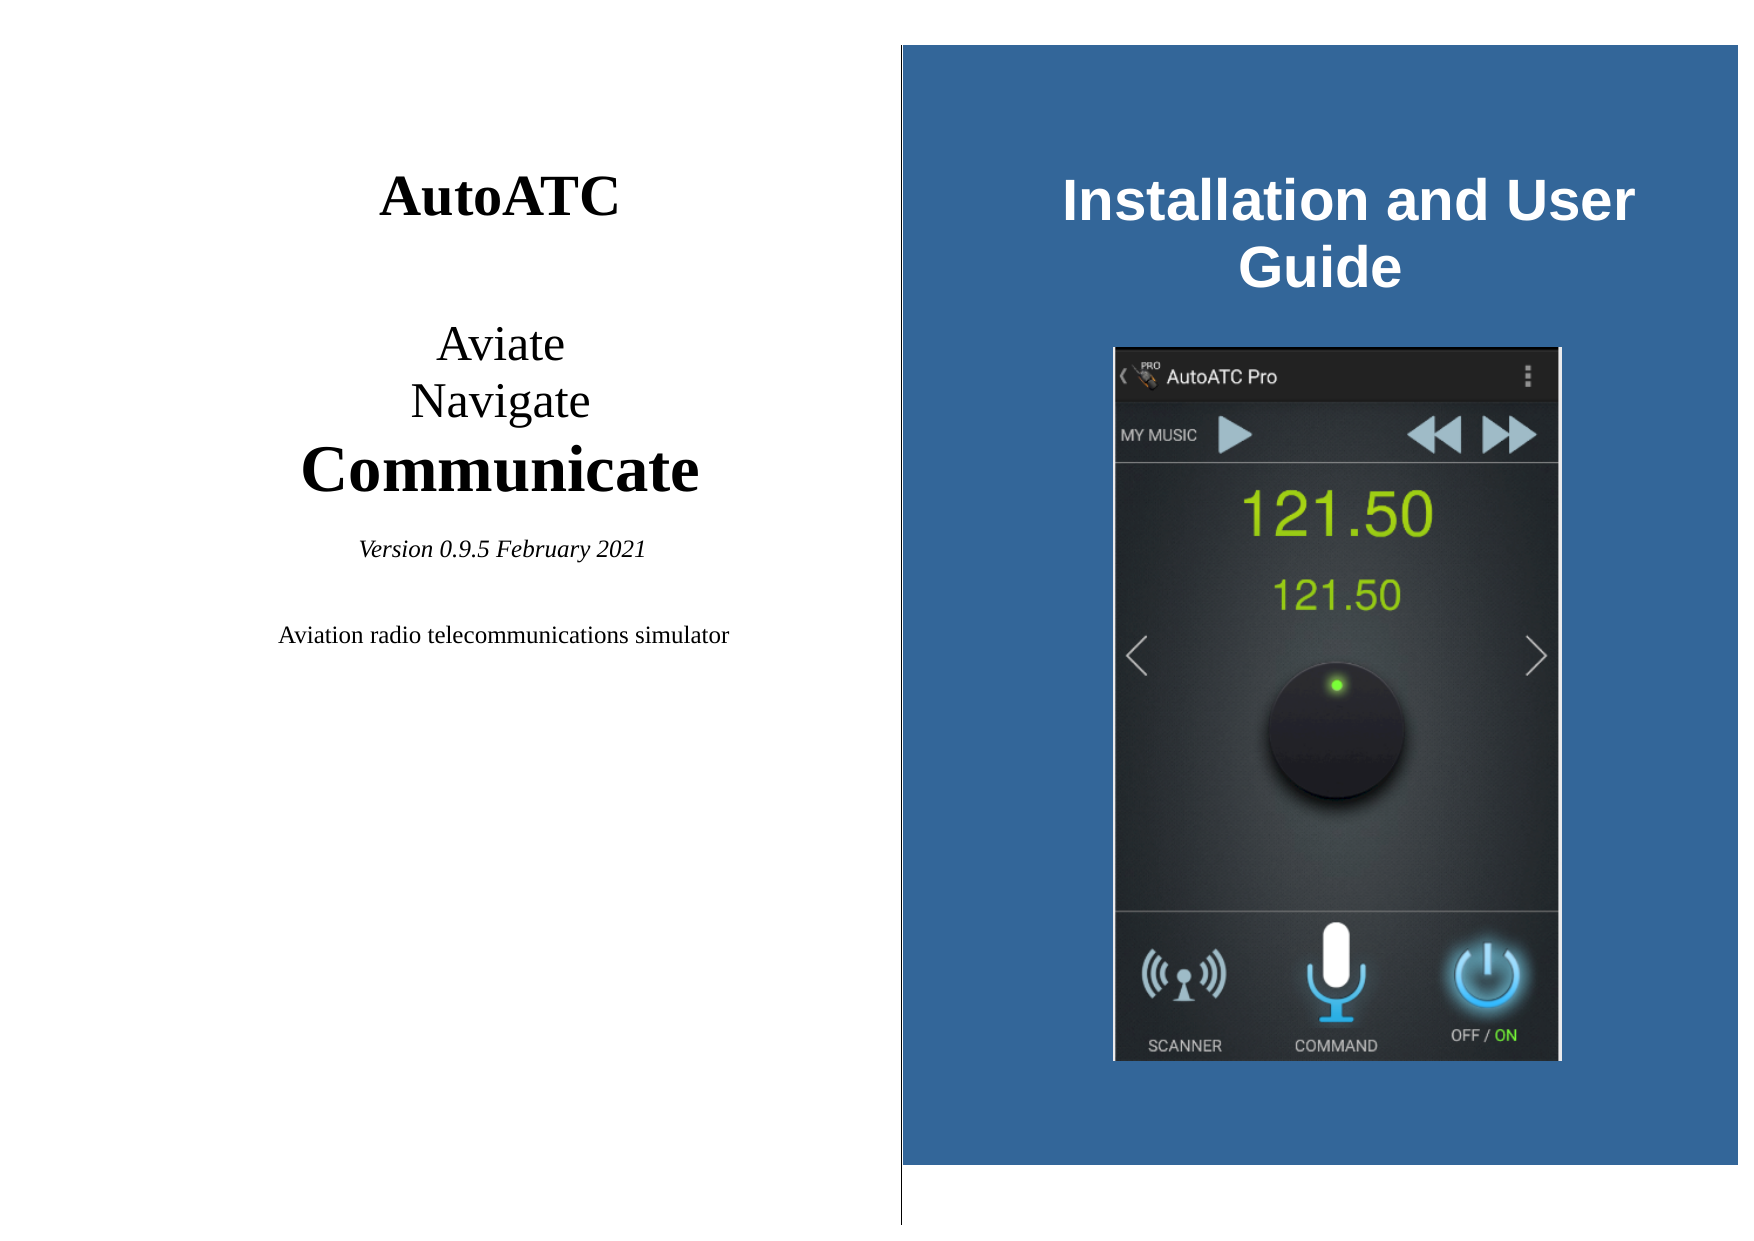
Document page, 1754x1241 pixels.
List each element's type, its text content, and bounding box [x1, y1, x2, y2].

text Aviation radio telecommunications simulator [108, 620, 898, 649]
text Aviate [73, 314, 898, 371]
text Version 0.9.5 February 2021 [108, 534, 898, 563]
text AutoATC [73, 160, 898, 227]
title Installation and User Guide [921, 166, 1720, 300]
text Communicate [73, 429, 898, 505]
picture [1113, 347, 1562, 1061]
text Navigate [73, 371, 898, 429]
